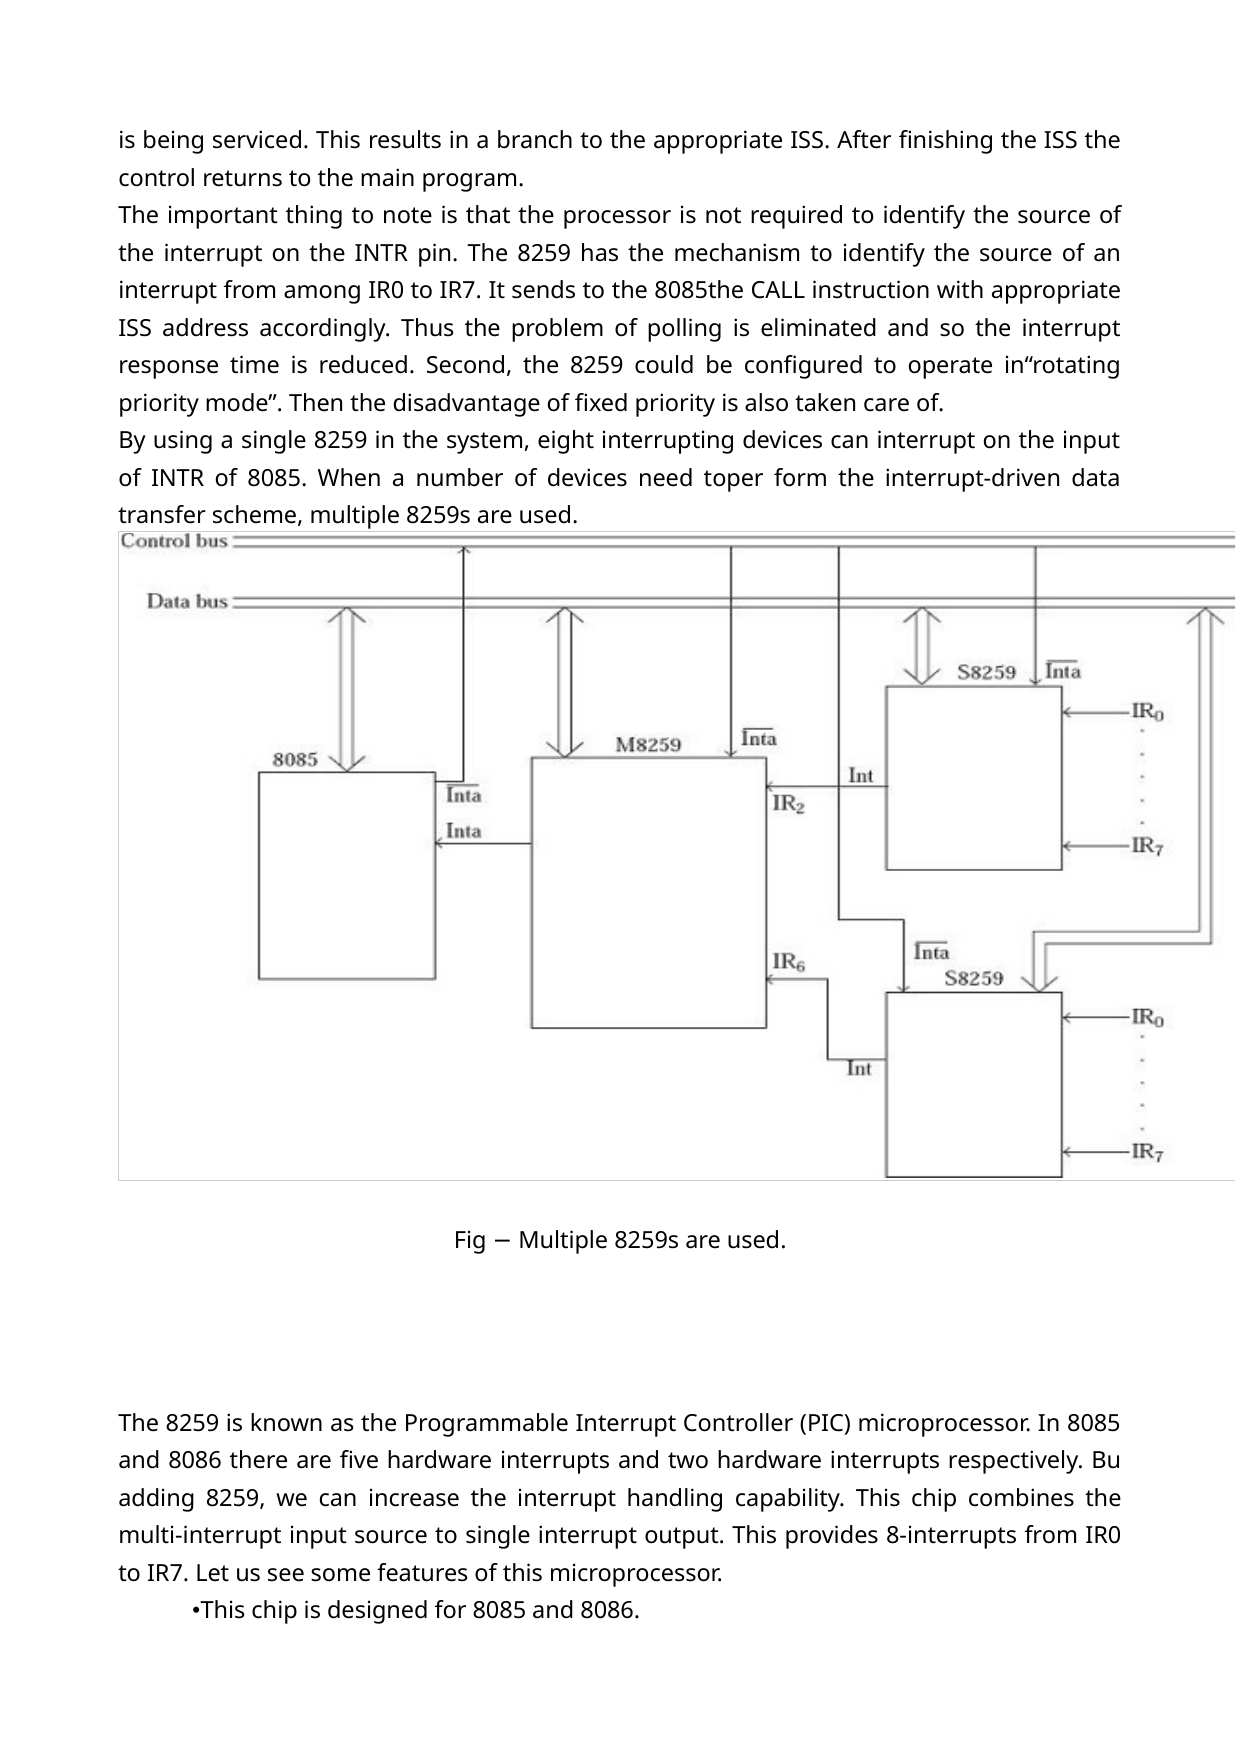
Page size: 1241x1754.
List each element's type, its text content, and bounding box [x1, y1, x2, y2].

list This chip is designed for 8085 and 8086. [118, 1588, 1122, 1626]
text The important thing to note is that the processor is not required to identify the source of the interrupt on the INTR pin. The 8259 has the mechanism to identify the source of an interrupt from among IR0 to IR7. It sends to the 8085the CALL instruction with appropriate ISS address accordingly. Thus the problem of polling is eliminated and so the interrupt response time is reduced. Second, the 8259 could be configured to operate in“rotating priority mode”. Then the disadvantage of fixed priority is also taken care of. [118, 193, 1122, 418]
text Fig − Multiple 8259s are used. [118, 1218, 1122, 1256]
text By using a single 8259 in the system, eight interrupting devices can interrupt on the input of INTR of 8085. When a number of devices need toper form the interrupt-driven data transfer scheme, multiple 8259s are used. [118, 418, 1122, 531]
text The 8259 is known as the Programmable Interrupt Controller (PIC) microprocessor. In 8085 and 8086 there are five hardware interrupts and two hardware interrupts respectively. Bu adding 8259, we can increase the interrupt handling capability. This chip combines the multi-interrupt input source to single interrupt output. This provides 8-interrupts from IR0 to IR7. Let us see some features of this microprocessor. [118, 1401, 1122, 1588]
picture [121, 533, 1236, 1178]
text is being serviced. This results in a branch to the appropriate ISS. After finishing the ISS the control returns to the main program. [118, 118, 1122, 193]
